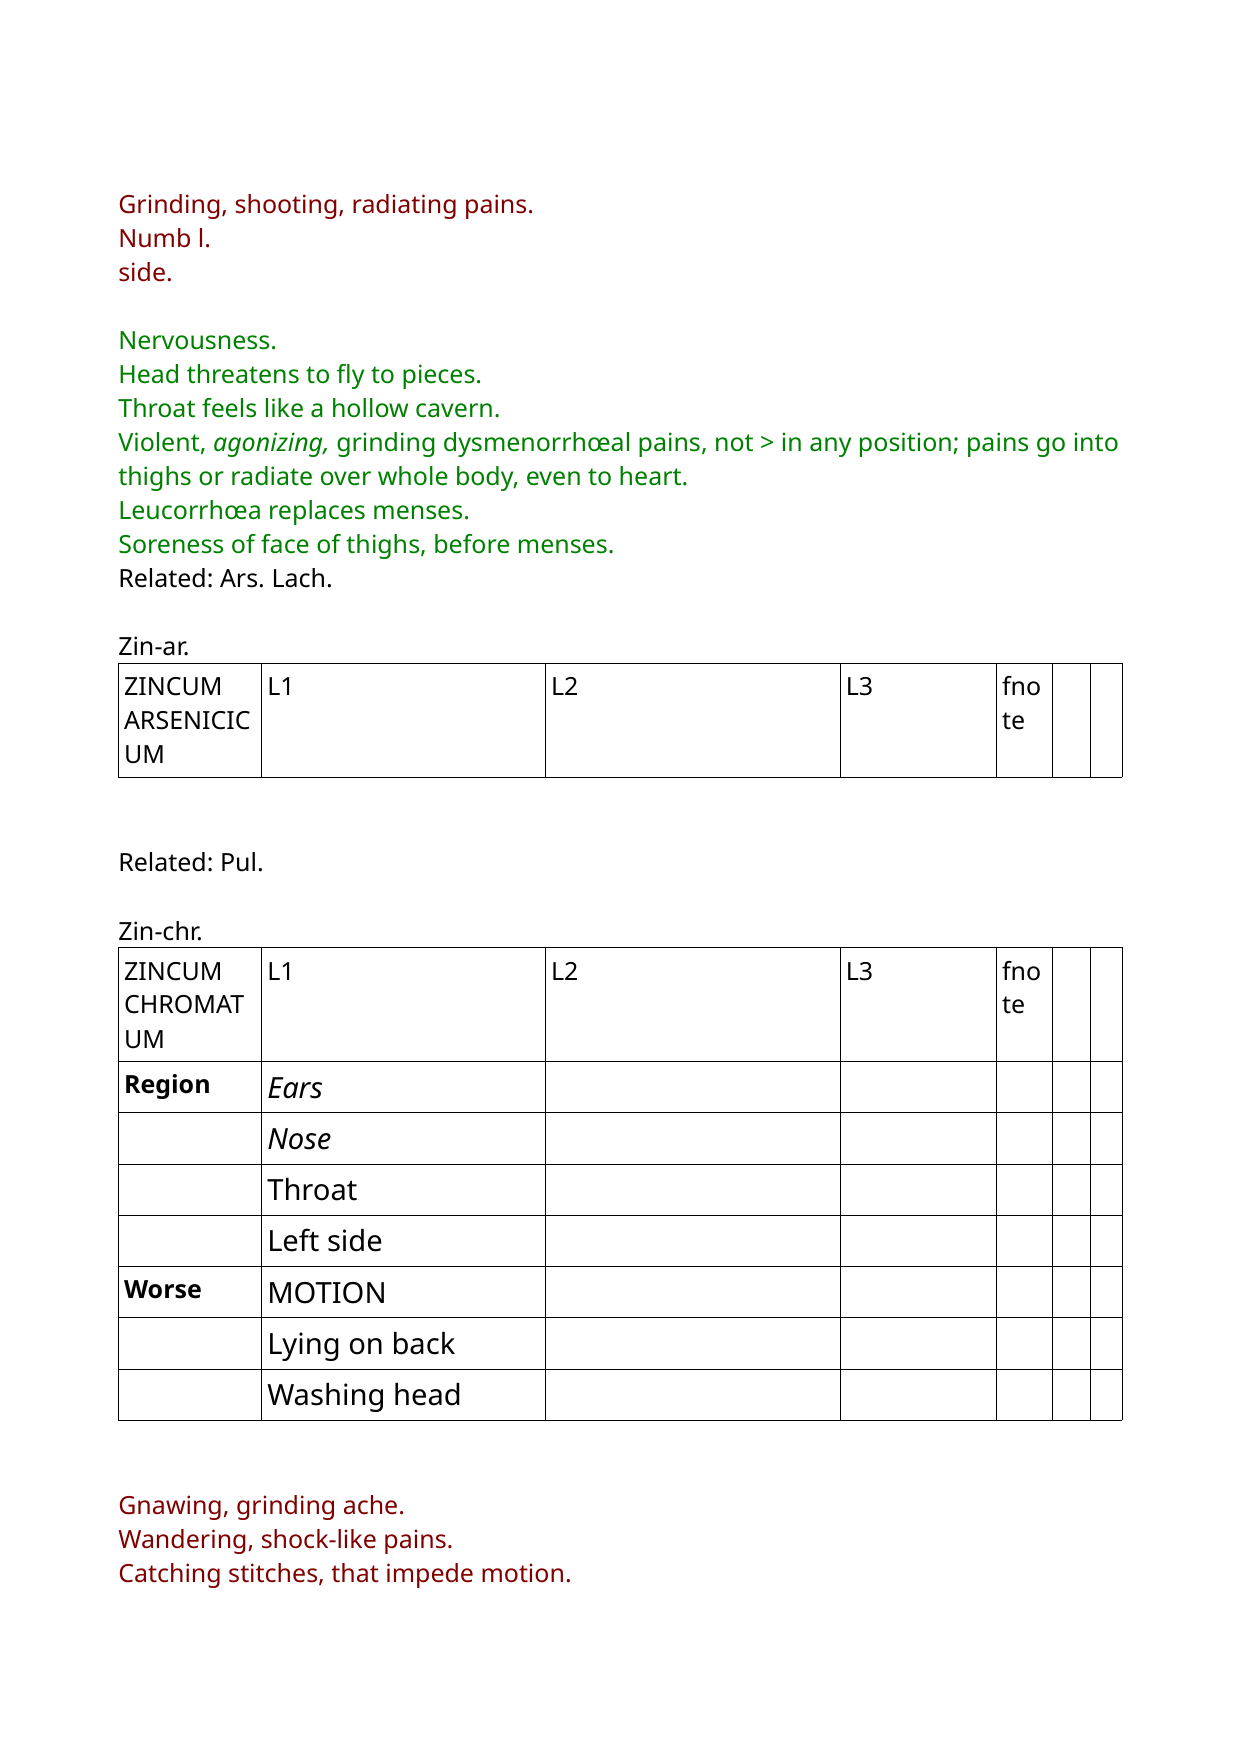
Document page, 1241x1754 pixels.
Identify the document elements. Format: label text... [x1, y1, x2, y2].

table_header [1091, 664, 1122, 777]
table_cell [997, 1370, 1052, 1420]
text Nervousness. [118, 322, 1122, 357]
table_cell [1091, 1165, 1122, 1215]
table_cell [546, 1165, 840, 1215]
table_header L3 [841, 948, 996, 1061]
table_cell [1091, 1113, 1122, 1163]
table_header [1053, 948, 1090, 1061]
table_header ZINCUM ARSENICICUM [119, 664, 261, 777]
text Throat feels like a hollow cavern. [118, 391, 1122, 425]
table_cell [1091, 1216, 1122, 1266]
table_cell [1091, 1062, 1122, 1112]
table_cell [1091, 1267, 1122, 1317]
text Wandering, shock-like pains. [118, 1522, 1122, 1556]
table_cell [546, 1370, 840, 1420]
text Numb l. [118, 220, 1122, 254]
table_cell [119, 1370, 261, 1420]
table_cell [997, 1113, 1052, 1163]
table_cell [997, 1062, 1052, 1112]
table_cell Worse [119, 1267, 261, 1317]
text Catching stitches, that impede motion. [118, 1556, 1122, 1590]
table_cell [841, 1370, 996, 1420]
table_header L2 [546, 664, 840, 777]
table_cell [119, 1113, 261, 1163]
table_cell [1053, 1113, 1090, 1163]
table_cell [841, 1062, 996, 1112]
text Soreness of face of thighs, before menses. [118, 527, 1122, 561]
text Gnawing, grinding ache. [118, 1488, 1122, 1522]
table_cell [546, 1318, 840, 1368]
text Head threatens to fly to pieces. [118, 357, 1122, 391]
table_cell [841, 1165, 996, 1215]
table_header fnote [997, 664, 1052, 777]
table_header [1091, 948, 1122, 1061]
table_cell Ears [262, 1062, 545, 1112]
text Zin-chr. [118, 913, 1122, 947]
table_cell Lying on back [262, 1318, 545, 1368]
table_cell [546, 1216, 840, 1266]
table_header ZINCUM CHROMATUM [119, 948, 261, 1061]
table_cell [841, 1113, 996, 1163]
table_cell MOTION [262, 1267, 545, 1317]
table_cell [546, 1062, 840, 1112]
table_cell [1053, 1267, 1090, 1317]
table_header L2 [546, 948, 840, 1061]
text Grinding, shooting, radiating pains. [118, 186, 1122, 220]
table_header L3 [841, 664, 996, 777]
text Related: Pul. [118, 845, 1122, 879]
table_cell [119, 1216, 261, 1266]
table_cell [841, 1318, 996, 1368]
table_cell [1053, 1062, 1090, 1112]
table_cell Region [119, 1062, 261, 1112]
table_header L1 [262, 948, 545, 1061]
table_cell [119, 1318, 261, 1368]
table_cell [997, 1216, 1052, 1266]
table_cell [1053, 1216, 1090, 1266]
table_cell [546, 1113, 840, 1163]
text Related: Ars. Lach. [118, 561, 1122, 595]
table_header fnote [997, 948, 1052, 1061]
table_cell [841, 1267, 996, 1317]
table_cell [1091, 1370, 1122, 1420]
table_cell [546, 1267, 840, 1317]
table_header [1053, 664, 1090, 777]
table_cell [1053, 1318, 1090, 1368]
table_cell [1053, 1370, 1090, 1420]
text Zin-ar. [118, 629, 1122, 663]
table_cell Left side [262, 1216, 545, 1266]
table_cell [841, 1216, 996, 1266]
text Violent, agonizing, grinding dysmenorrhœal pains, not > in any position; pains go into thighs or radiate over whole body, even to heart. [118, 425, 1122, 493]
table_cell [1053, 1165, 1090, 1215]
table_cell Nose [262, 1113, 545, 1163]
table_cell Washing head [262, 1370, 545, 1420]
table_cell [997, 1318, 1052, 1368]
table_cell [997, 1267, 1052, 1317]
table_cell [997, 1165, 1052, 1215]
table_cell Throat [262, 1165, 545, 1215]
text side. [118, 254, 1122, 288]
table_header L1 [262, 664, 545, 777]
text Leucorrhœa replaces menses. [118, 493, 1122, 527]
table_cell [119, 1165, 261, 1215]
table_cell [1091, 1318, 1122, 1368]
